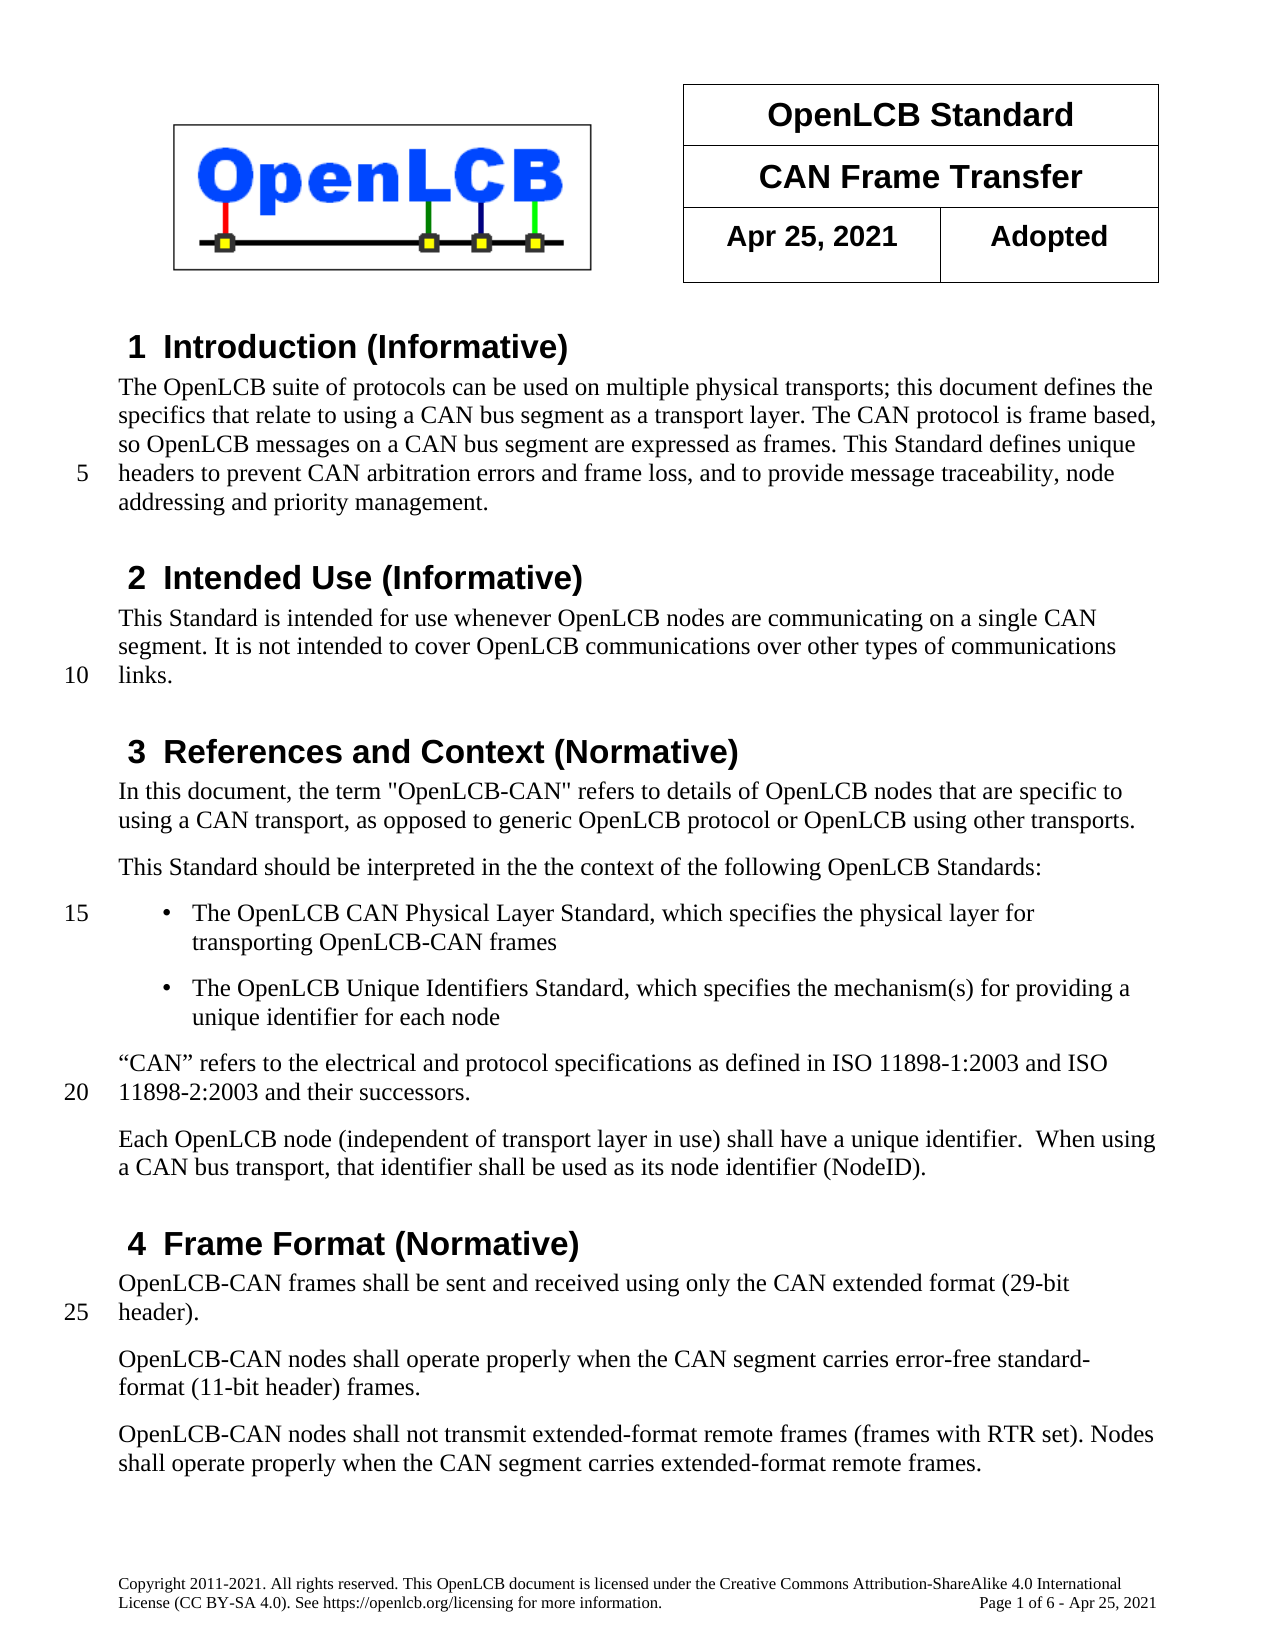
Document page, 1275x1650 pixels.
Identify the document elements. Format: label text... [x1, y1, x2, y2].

text This Standard should be interpreted in the the context of the following OpenLCB Standards: [118, 852, 1157, 880]
text OpenLCB-CAN nodes shall not transmit extended-format remote frames (frames with RTR set). Nodes shall operate properly when the CAN segment carries extended-format remote frames. [118, 1419, 1157, 1476]
subtitle References and Context (Normative) [118, 732, 1157, 770]
picture [172, 123, 593, 272]
text OpenLCB-CAN nodes shall operate properly when the CAN segment carries error-free standard-format (11-bit header) frames. [118, 1344, 1157, 1401]
text “CAN” refers to the electrical and protocol specifications as defined in ISO 11898-1:2003 and ISO 11898-2:2003 and their successors. [118, 1048, 1157, 1106]
text OpenLCB-CAN frames shall be sent and received using only the CAN extended format (29-bit header). [118, 1268, 1157, 1326]
subtitle Intended Use (Informative) [118, 558, 1157, 596]
text In this document, the term "OpenLCB-CAN" refers to details of OpenLCB nodes that are specific to using a CAN transport, as opposed to generic OpenLCB protocol or OpenLCB using other transports. [118, 776, 1157, 834]
text The OpenLCB suite of protocols can be used on multiple physical transports; this document defines the specifics that relate to using a CAN bus segment as a transport layer. The CAN protocol is frame based, so OpenLCB messages on a CAN bus segment are expressed as frames. This Standard defines unique headers to prevent CAN arbitration errors and frame loss, and to provide message traceability, node addressing and priority management. [118, 372, 1157, 515]
list The OpenLCB CAN Physical Layer Standard, which specifies the physical layer for transporting OpenLCB-CAN frames [162, 898, 1157, 956]
text This Standard is intended for use whenever OpenLCB nodes are communicating on a single CAN segment. It is not intended to cover OpenLCB communications over other types of communications links. [118, 603, 1157, 689]
list The OpenLCB Unique Identifiers Standard, which specifies the mechanism(s) for providing a unique identifier for each node [162, 973, 1157, 1031]
subtitle Introduction (Informative) [118, 327, 1157, 365]
text Each OpenLCB node (independent of transport layer in use) shall have a unique identifier. When using a CAN bus transport, that identifier shall be used as its node identifier (NodeID). [118, 1124, 1157, 1181]
subtitle Frame Format (Normative) [118, 1224, 1157, 1262]
